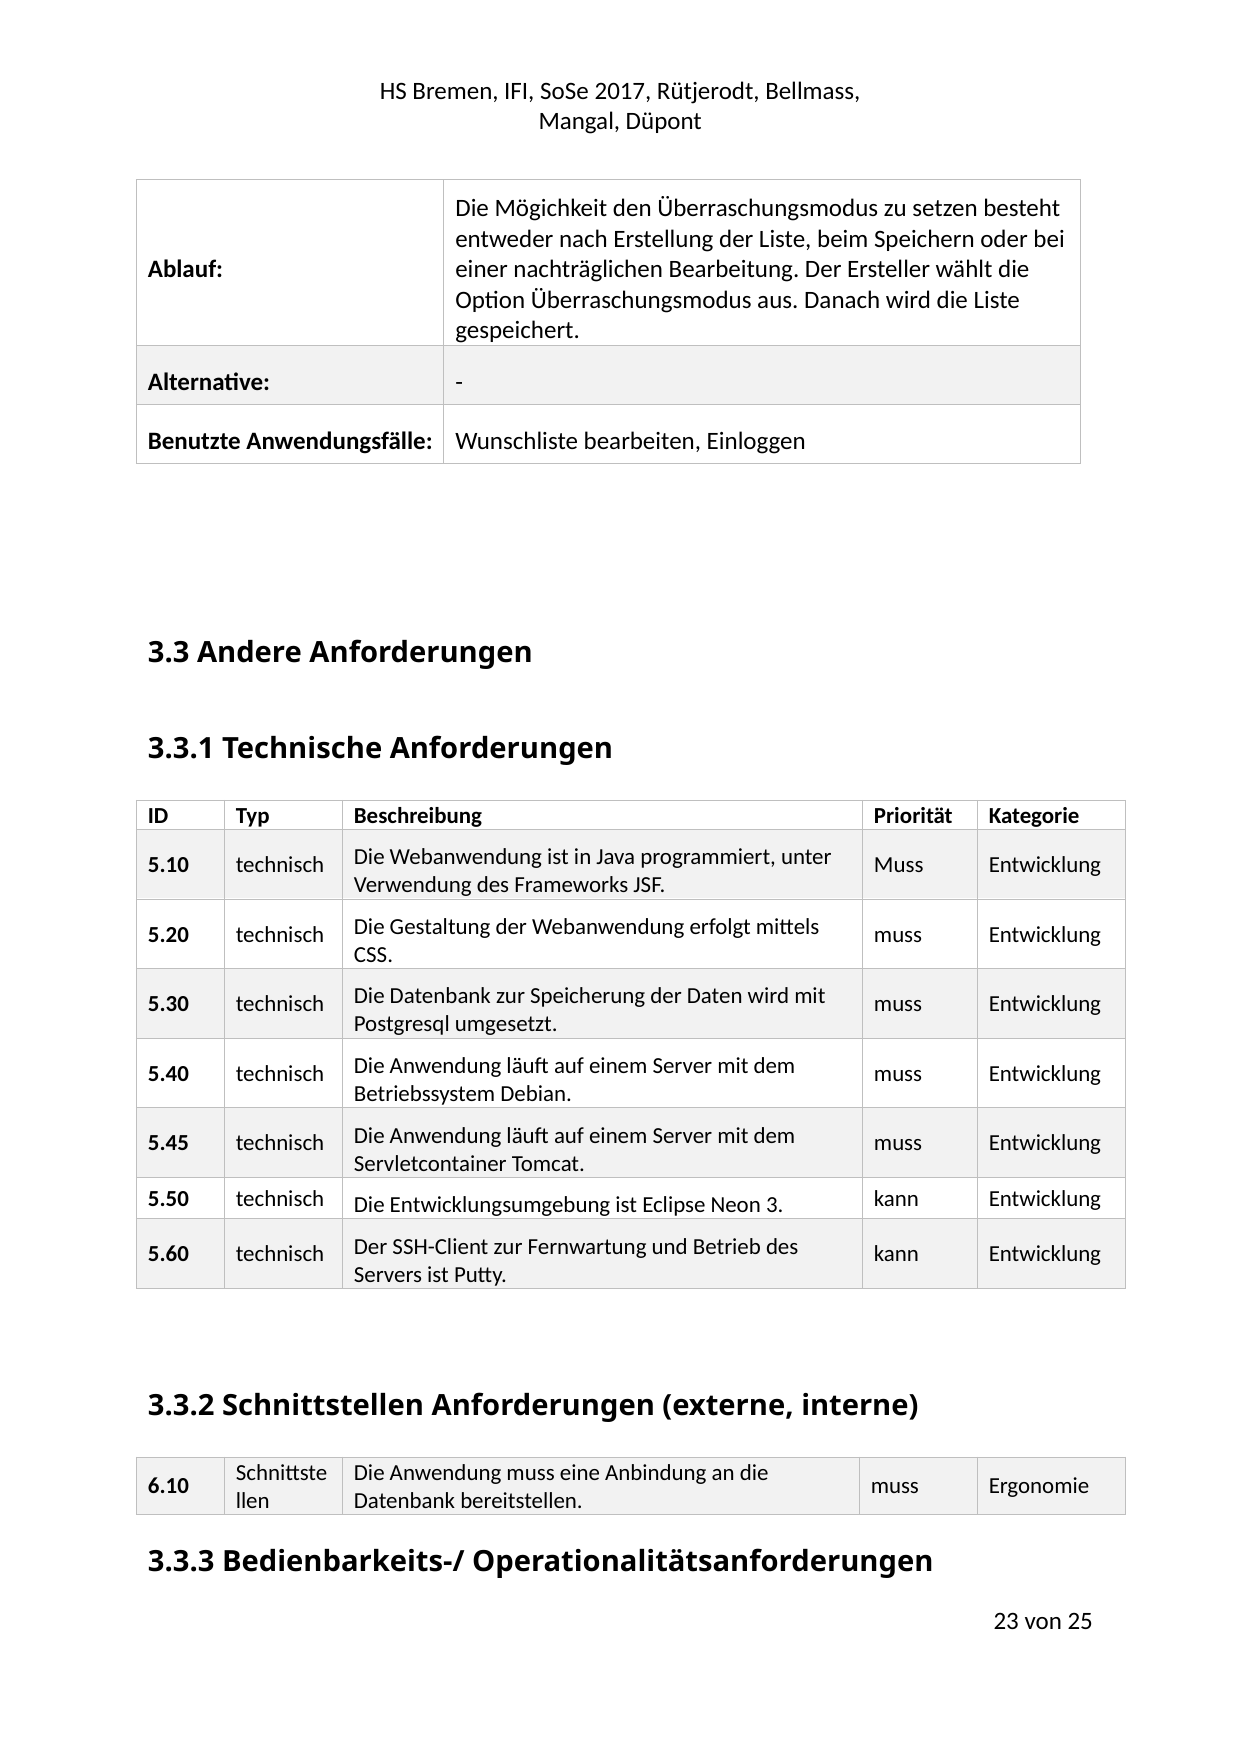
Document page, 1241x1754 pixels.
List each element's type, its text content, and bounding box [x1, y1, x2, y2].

table_cell technisch [225, 830, 342, 898]
table_cell kann [863, 1219, 977, 1288]
table_cell Die Webanwendung ist in Java programmiert, unter Verwendung des Frameworks JSF. [343, 830, 862, 898]
table_cell Entwicklung [978, 1219, 1125, 1288]
table_cell Entwicklung [978, 1178, 1125, 1218]
table_cell 5.10 [137, 830, 224, 898]
table_cell Benutzte Anwendungsfälle: [137, 405, 443, 463]
table_cell technisch [225, 1108, 342, 1177]
table_cell technisch [225, 1178, 342, 1218]
table_header Ergonomie [978, 1458, 1125, 1514]
table_cell kann [863, 1178, 977, 1218]
table_cell muss [863, 1039, 977, 1107]
table_cell Entwicklung [978, 830, 1125, 898]
table_cell Entwicklung [978, 1039, 1125, 1107]
table_header Priorität [863, 801, 977, 829]
subtitle 3.3 Andere Anforderungen [148, 631, 1093, 671]
subtitle 3.3.1 Technische Anforderungen [148, 728, 1093, 767]
table_header Beschreibung [343, 801, 862, 829]
table_cell muss [863, 1108, 977, 1177]
table_cell technisch [225, 1219, 342, 1288]
table_header Typ [225, 801, 342, 829]
table_cell Wunschliste bearbeiten, Einloggen [444, 405, 1080, 463]
table_cell Der SSH-Client zur Fernwartung und Betrieb des Servers ist Putty. [343, 1219, 862, 1288]
table_cell 5.30 [137, 969, 224, 1038]
table_cell Die Entwicklungsumgebung ist Eclipse Neon 3. [343, 1178, 862, 1218]
table_cell 5.20 [137, 900, 224, 968]
table_cell Entwicklung [978, 900, 1125, 968]
table_cell Die Anwendung läuft auf einem Server mit dem Betriebssystem Debian. [343, 1039, 862, 1107]
table_cell - [444, 346, 1080, 404]
table_cell technisch [225, 969, 342, 1038]
table_cell Muss [863, 830, 977, 898]
table_header Die Anwendung muss eine Anbindung an die Datenbank bereitstellen. [343, 1458, 859, 1514]
table_header Kategorie [978, 801, 1125, 829]
table_header 6.10 [137, 1458, 224, 1514]
table_cell Ablauf: [137, 180, 443, 345]
table_cell Die Mögichkeit den Überraschungsmodus zu setzen besteht entweder nach Erstellung der Liste, beim Speichern oder bei einer nachträglichen Bearbeitung. Der Ersteller wählt die Option Überraschungsmodus aus. Danach wird die Liste gespeichert. [444, 180, 1080, 345]
table_header Schnittstellen [225, 1458, 342, 1514]
table_cell 5.60 [137, 1219, 224, 1288]
table_cell Die Datenbank zur Speicherung der Daten wird mit Postgresql umgesetzt. [343, 969, 862, 1038]
table_cell Entwicklung [978, 1108, 1125, 1177]
table_cell 5.45 [137, 1108, 224, 1177]
table_cell 5.50 [137, 1178, 224, 1218]
subtitle 3.3.2 Schnittstellen Anforderungen (externe, interne) [148, 1385, 1093, 1424]
table_cell muss [863, 900, 977, 968]
table_header muss [860, 1458, 977, 1514]
table_cell technisch [225, 900, 342, 968]
table_cell Alternative: [137, 346, 443, 404]
table_cell Entwicklung [978, 969, 1125, 1038]
table_cell Die Gestaltung der Webanwendung erfolgt mittels CSS. [343, 900, 862, 968]
table_cell technisch [225, 1039, 342, 1107]
table_header ID [137, 801, 224, 829]
table_cell muss [863, 969, 977, 1038]
table_cell Die Anwendung läuft auf einem Server mit dem Servletcontainer Tomcat. [343, 1108, 862, 1177]
table_cell 5.40 [137, 1039, 224, 1107]
subtitle 3.3.3 Bedienbarkeits-/ Operationalitätsanforderungen [148, 1540, 1093, 1579]
